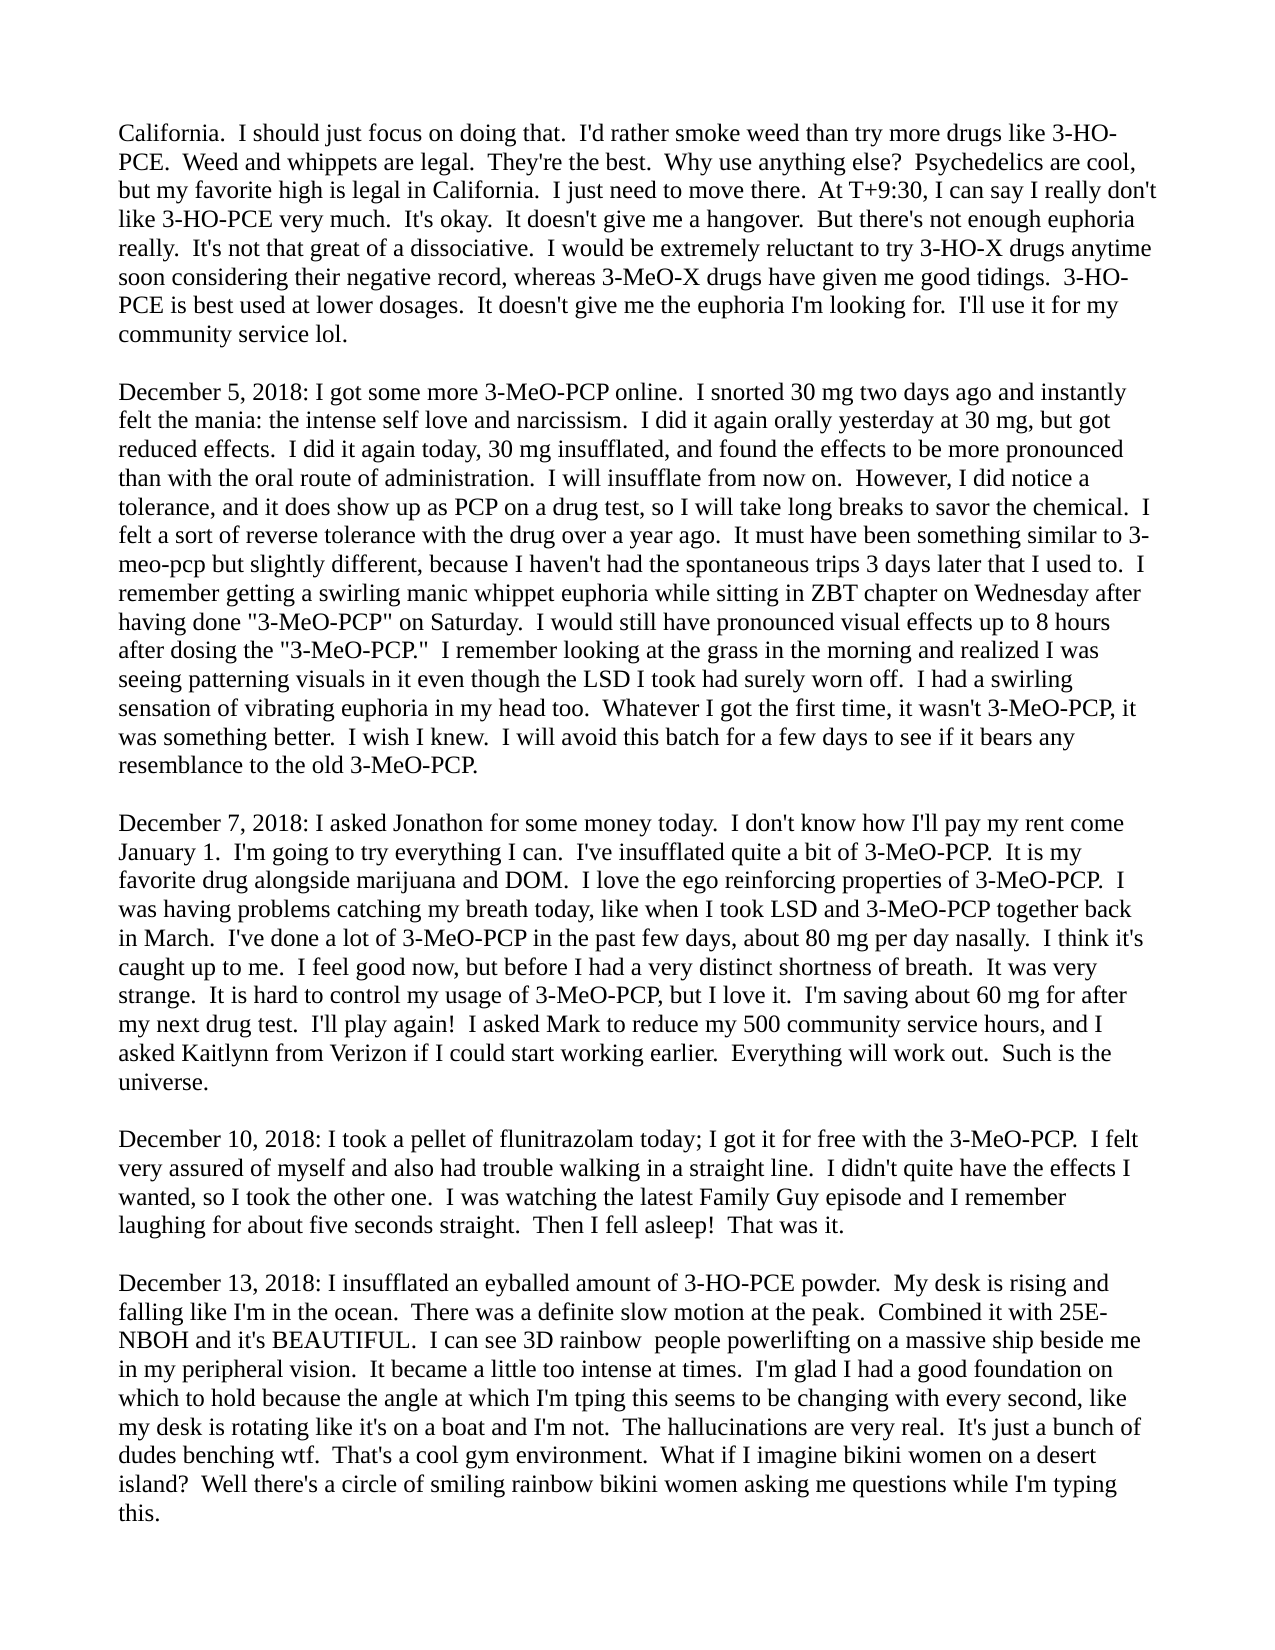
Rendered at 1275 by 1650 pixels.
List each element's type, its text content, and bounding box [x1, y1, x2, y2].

text December 5, 2018: I got some more 3-MeO-PCP online. I snorted 30 mg two days ago and instantly felt the mania: the intense self love and narcissism. I did it again orally yesterday at 30 mg, but got reduced effects. I did it again today, 30 mg insufflated, and found the effects to be more pronounced than with the oral route of administration. I will insufflate from now on. However, I did notice a tolerance, and it does show up as PCP on a drug test, so I will take long breaks to savor the chemical. I felt a sort of reverse tolerance with the drug over a year ago. It must have been something similar to 3-meo-pcp but slightly different, because I haven't had the spontaneous trips 3 days later that I used to. I remember getting a swirling manic whippet euphoria while sitting in ZBT chapter on Wednesday after having done "3-MeO-PCP" on Saturday. I would still have pronounced visual effects up to 8 hours after dosing the "3-MeO-PCP." I remember looking at the grass in the morning and realized I was seeing patterning visuals in it even though the LSD I took had surely worn off. I had a swirling sensation of vibrating euphoria in my head too. Whatever I got the first time, it wasn't 3-MeO-PCP, it was something better. I wish I knew. I will avoid this batch for a few days to see if it bears any resemblance to the old 3-MeO-PCP. [118, 377, 1157, 779]
text December 7, 2018: I asked Jonathon for some money today. I don't know how I'll pay my rent come January 1. I'm going to try everything I can. I've insufflated quite a bit of 3-MeO-PCP. It is my favorite drug alongside marijuana and DOM. I love the ego reinforcing properties of 3-MeO-PCP. I was having problems catching my breath today, like when I took LSD and 3-MeO-PCP together back in March. I've done a lot of 3-MeO-PCP in the past few days, about 80 mg per day nasally. I think it's caught up to me. I feel good now, but before I had a very distinct shortness of breath. It was very strange. It is hard to control my usage of 3-MeO-PCP, but I love it. I'm saving about 60 mg for after my next drug test. I'll play again! I asked Mark to reduce my 500 community service hours, and I asked Kaitlynn from Verizon if I could start working earlier. Everything will work out. Such is the universe. [118, 808, 1157, 1096]
text California. I should just focus on doing that. I'd rather smoke weed than try more drugs like 3-HO-PCE. Weed and whippets are legal. They're the best. Why use anything else? Psychedelics are cool, but my favorite high is legal in California. I just need to move there. At T+9:30, I can say I really don't like 3-HO-PCE very much. It's okay. It doesn't give me a hangover. But there's not enough euphoria really. It's not that great of a dissociative. I would be extremely reluctant to try 3-HO-X drugs anytime soon considering their negative record, whereas 3-MeO-X drugs have given me good tidings. 3-HO-PCE is best used at lower dosages. It doesn't give me the euphoria I'm looking for. I'll use it for my community service lol. [118, 118, 1157, 348]
text December 13, 2018: I insufflated an eyballed amount of 3-HO-PCE powder. My desk is rising and falling like I'm in the ocean. There was a definite slow motion at the peak. Combined it with 25E-NBOH and it's BEAUTIFUL. I can see 3D rainbow people powerlifting on a massive ship beside me in my peripheral vision. It became a little too intense at times. I'm glad I had a good foundation on which to hold because the angle at which I'm tping this seems to be changing with every second, like my desk is rotating like it's on a boat and I'm not. The hallucinations are very real. It's just a bunch of dudes benching wtf. That's a cool gym environment. What if I imagine bikini women on a desert island? Well there's a circle of smiling rainbow bikini women asking me questions while I'm typing this. [118, 1268, 1157, 1527]
text December 10, 2018: I took a pellet of flunitrazolam today; I got it for free with the 3-MeO-PCP. I felt very assured of myself and also had trouble walking in a straight line. I didn't quite have the effects I wanted, so I took the other one. I was watching the latest Family Guy episode and I remember laughing for about five seconds straight. Then I fell asleep! That was it. [118, 1124, 1157, 1239]
